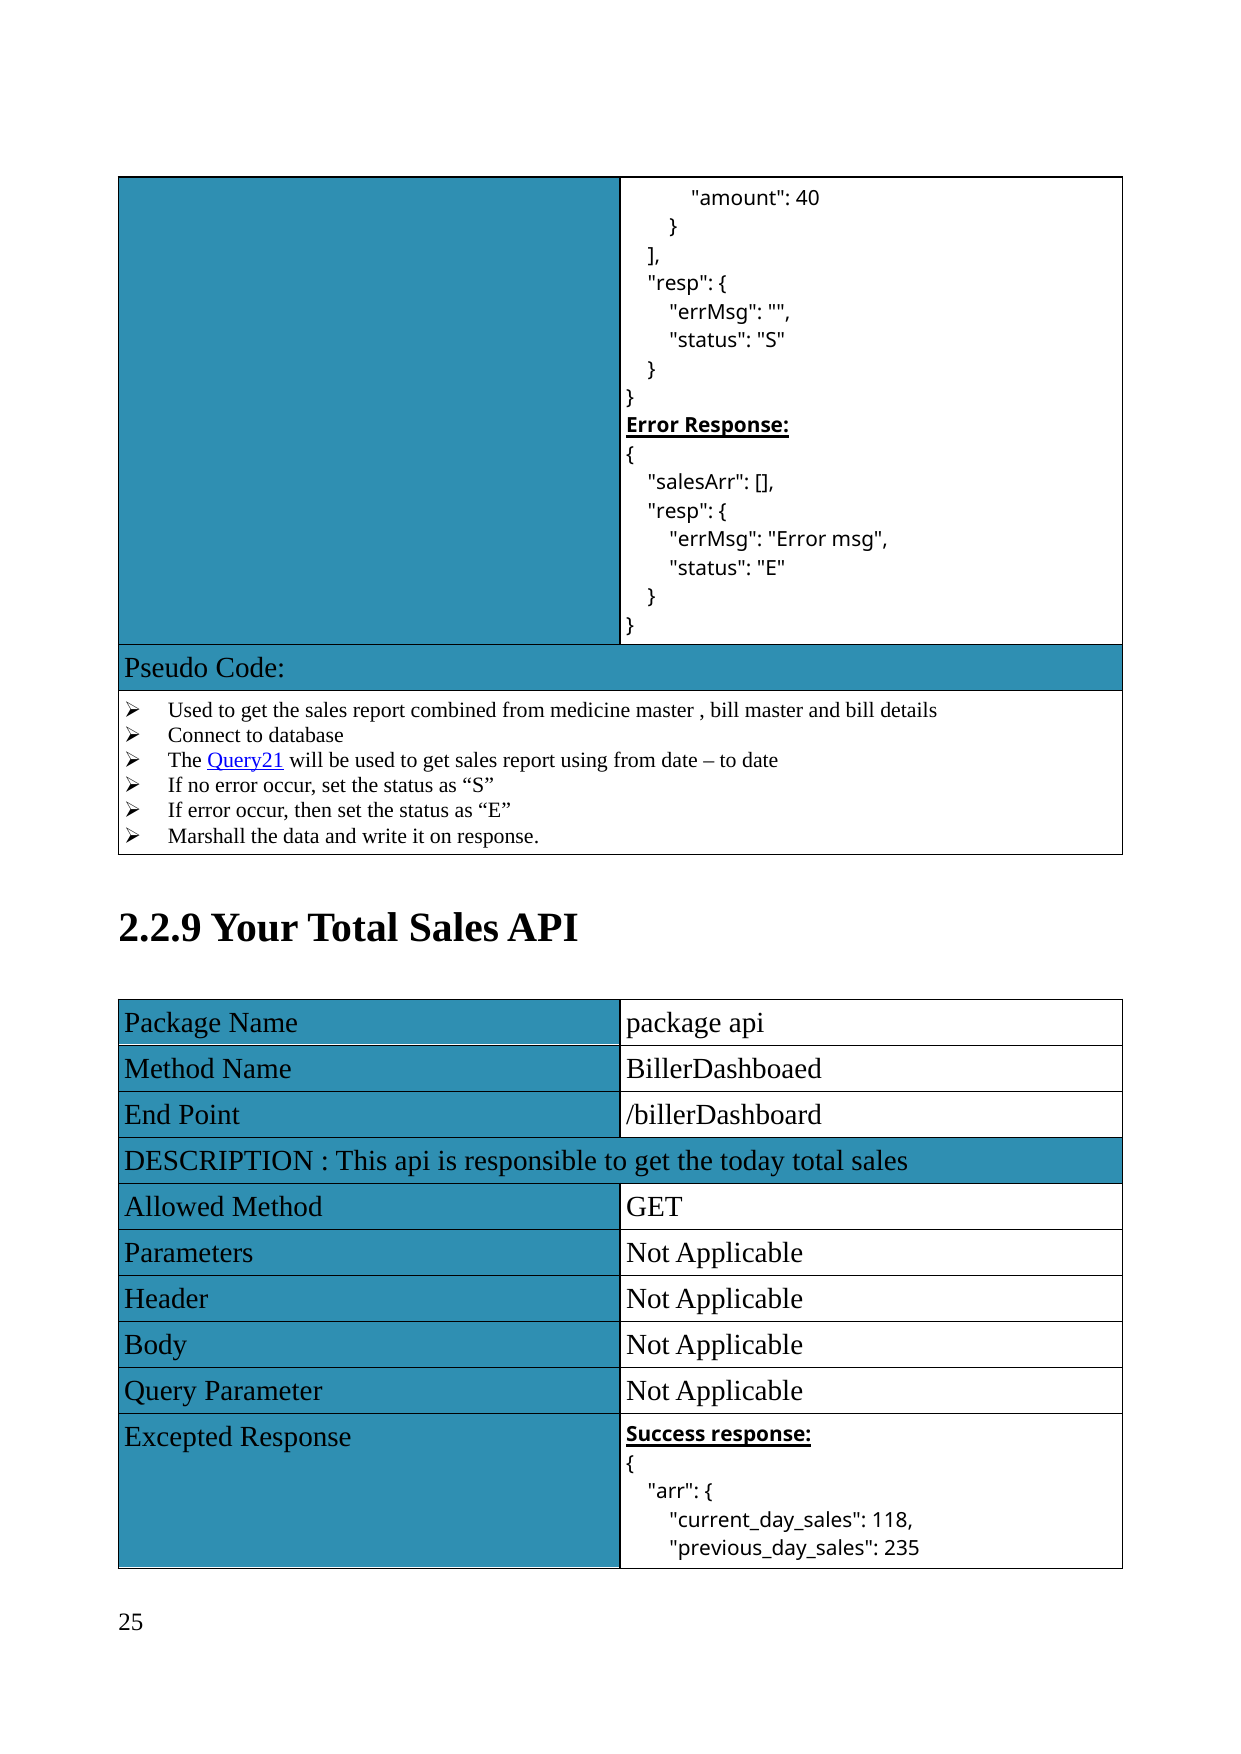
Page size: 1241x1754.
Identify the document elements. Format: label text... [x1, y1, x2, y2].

table_cell Not Applicable [621, 1276, 1122, 1321]
table_cell /billerDashboard [621, 1092, 1122, 1137]
table_cell GET [621, 1184, 1122, 1229]
table_cell DESCRIPTION : This api is responsible to get the today total sales [119, 1138, 1122, 1183]
table_cell Query Parameter [119, 1368, 619, 1413]
table_cell Body [119, 1322, 619, 1367]
table_cell Success response: { "arr": { "current_day_sales": 118, "previous_day_sales": 235 [621, 1414, 1122, 1567]
table_cell Not Applicable [621, 1230, 1122, 1275]
table_cell "amount": 40 } ], "resp": { "errMsg": "", "status": "S" } } Error Response: { "salesArr": [], "resp": { "errMsg": "Error msg", "status": "E" } } [621, 178, 1122, 644]
table_cell Not Applicable [621, 1322, 1122, 1367]
table_cell Allowed Method [119, 1184, 619, 1229]
table_header package api [621, 1000, 1122, 1044]
table_cell Header [119, 1276, 619, 1321]
table_header Package Name [119, 1000, 619, 1044]
table_cell Pseudo Code: [119, 645, 1122, 690]
table_cell End Point [119, 1092, 619, 1137]
table_cell Used to get the sales report combined from medicine master , bill master and bill details Connect to database The Query21 will be used to get sales report using from date – to date If no error occur, set the status as “S” If error occur, then set the status as “E” Marshall the data and write it on response. [119, 691, 1122, 854]
table_cell [119, 178, 619, 644]
table_cell Parameters [119, 1230, 619, 1275]
table_cell Method Name [119, 1046, 619, 1091]
table_cell Not Applicable [621, 1368, 1122, 1413]
text 2.2.9 Your Total Sales API [118, 903, 1122, 951]
table_cell BillerDashboaed [621, 1046, 1122, 1091]
table_cell Excepted Response [119, 1414, 619, 1567]
